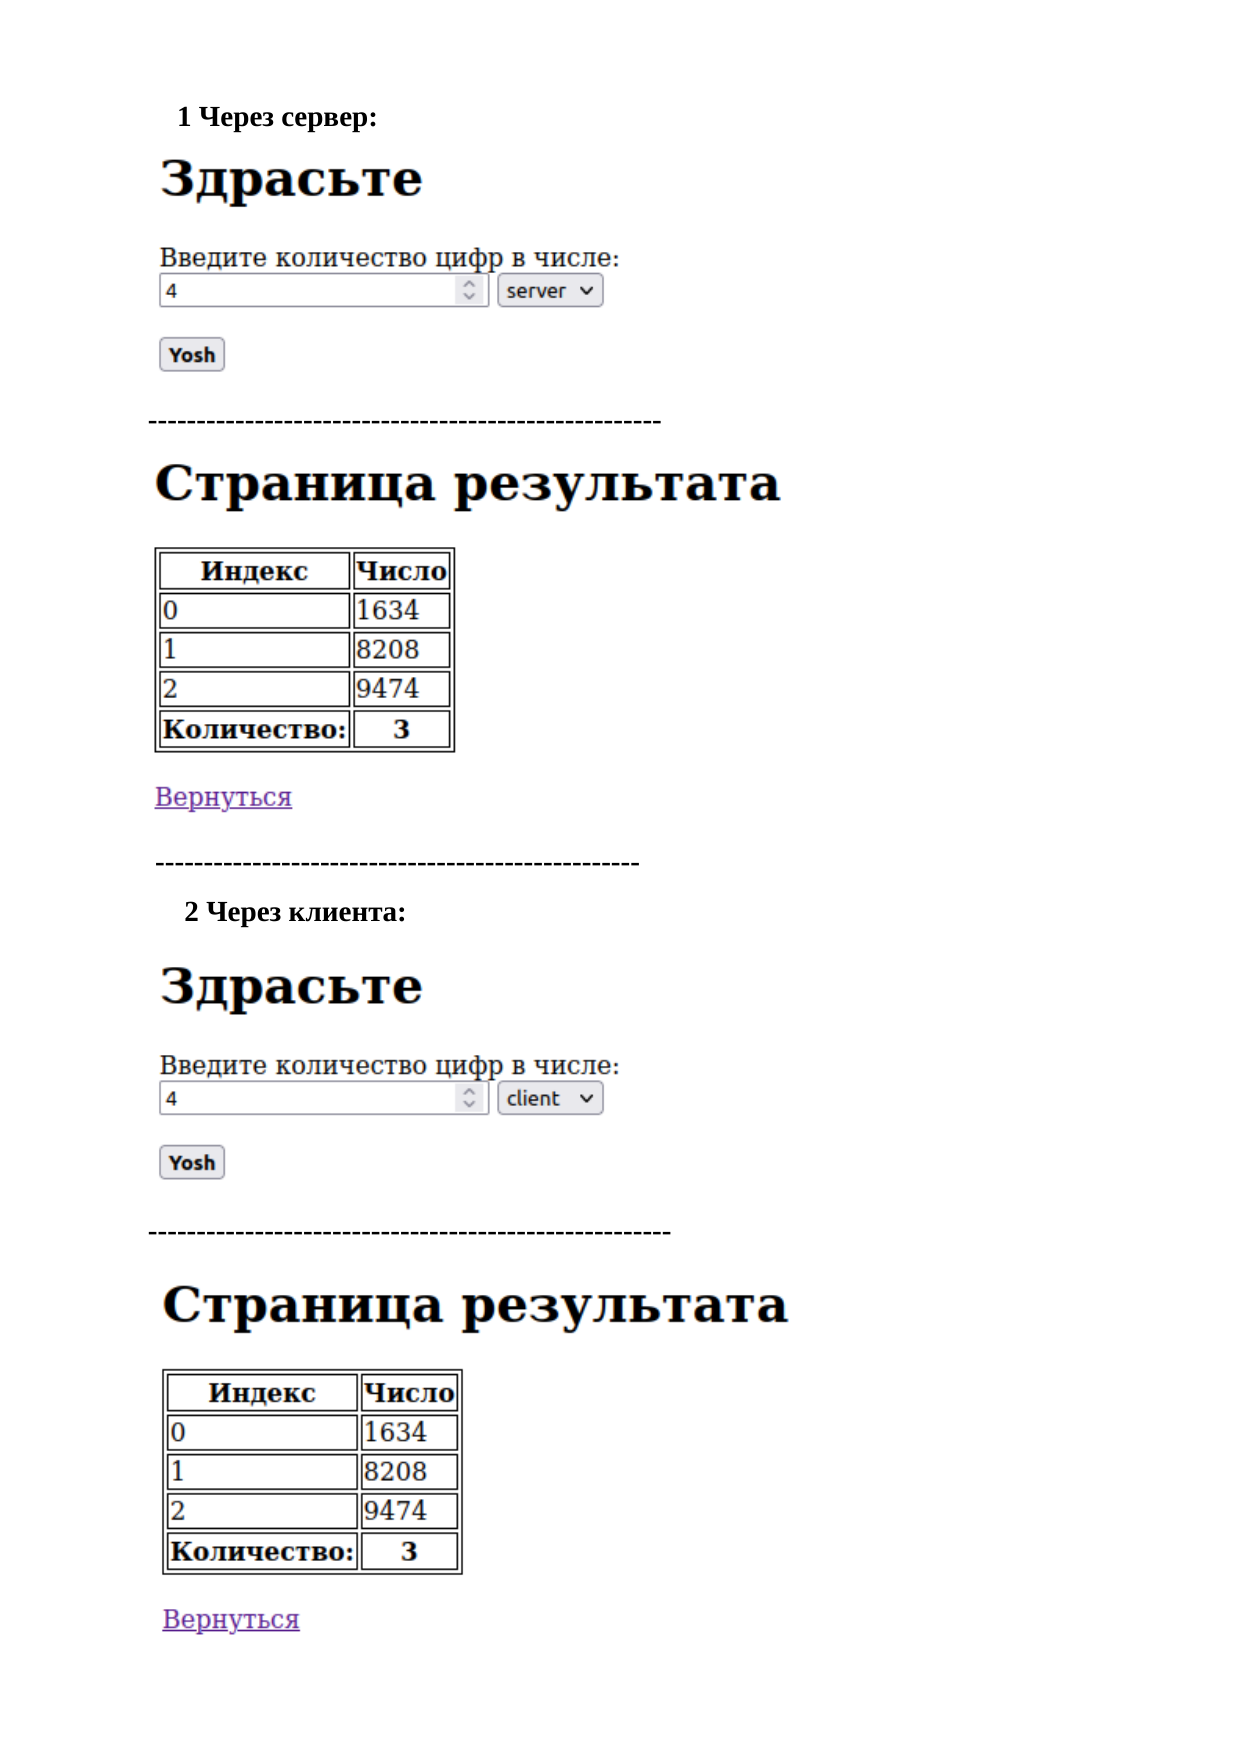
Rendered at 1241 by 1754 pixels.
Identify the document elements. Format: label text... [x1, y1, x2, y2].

picture [147, 452, 828, 828]
text 1 Через сервер: [148, 99, 1181, 133]
picture [150, 1262, 820, 1641]
text -------------------------------------------------- [148, 452, 1181, 878]
text ------------------------------------------------------ [148, 945, 1181, 1247]
picture [147, 944, 673, 1197]
picture [147, 149, 662, 386]
text ----------------------------------------------------- [148, 149, 1181, 436]
text 2 Через клиента: [148, 894, 1181, 928]
